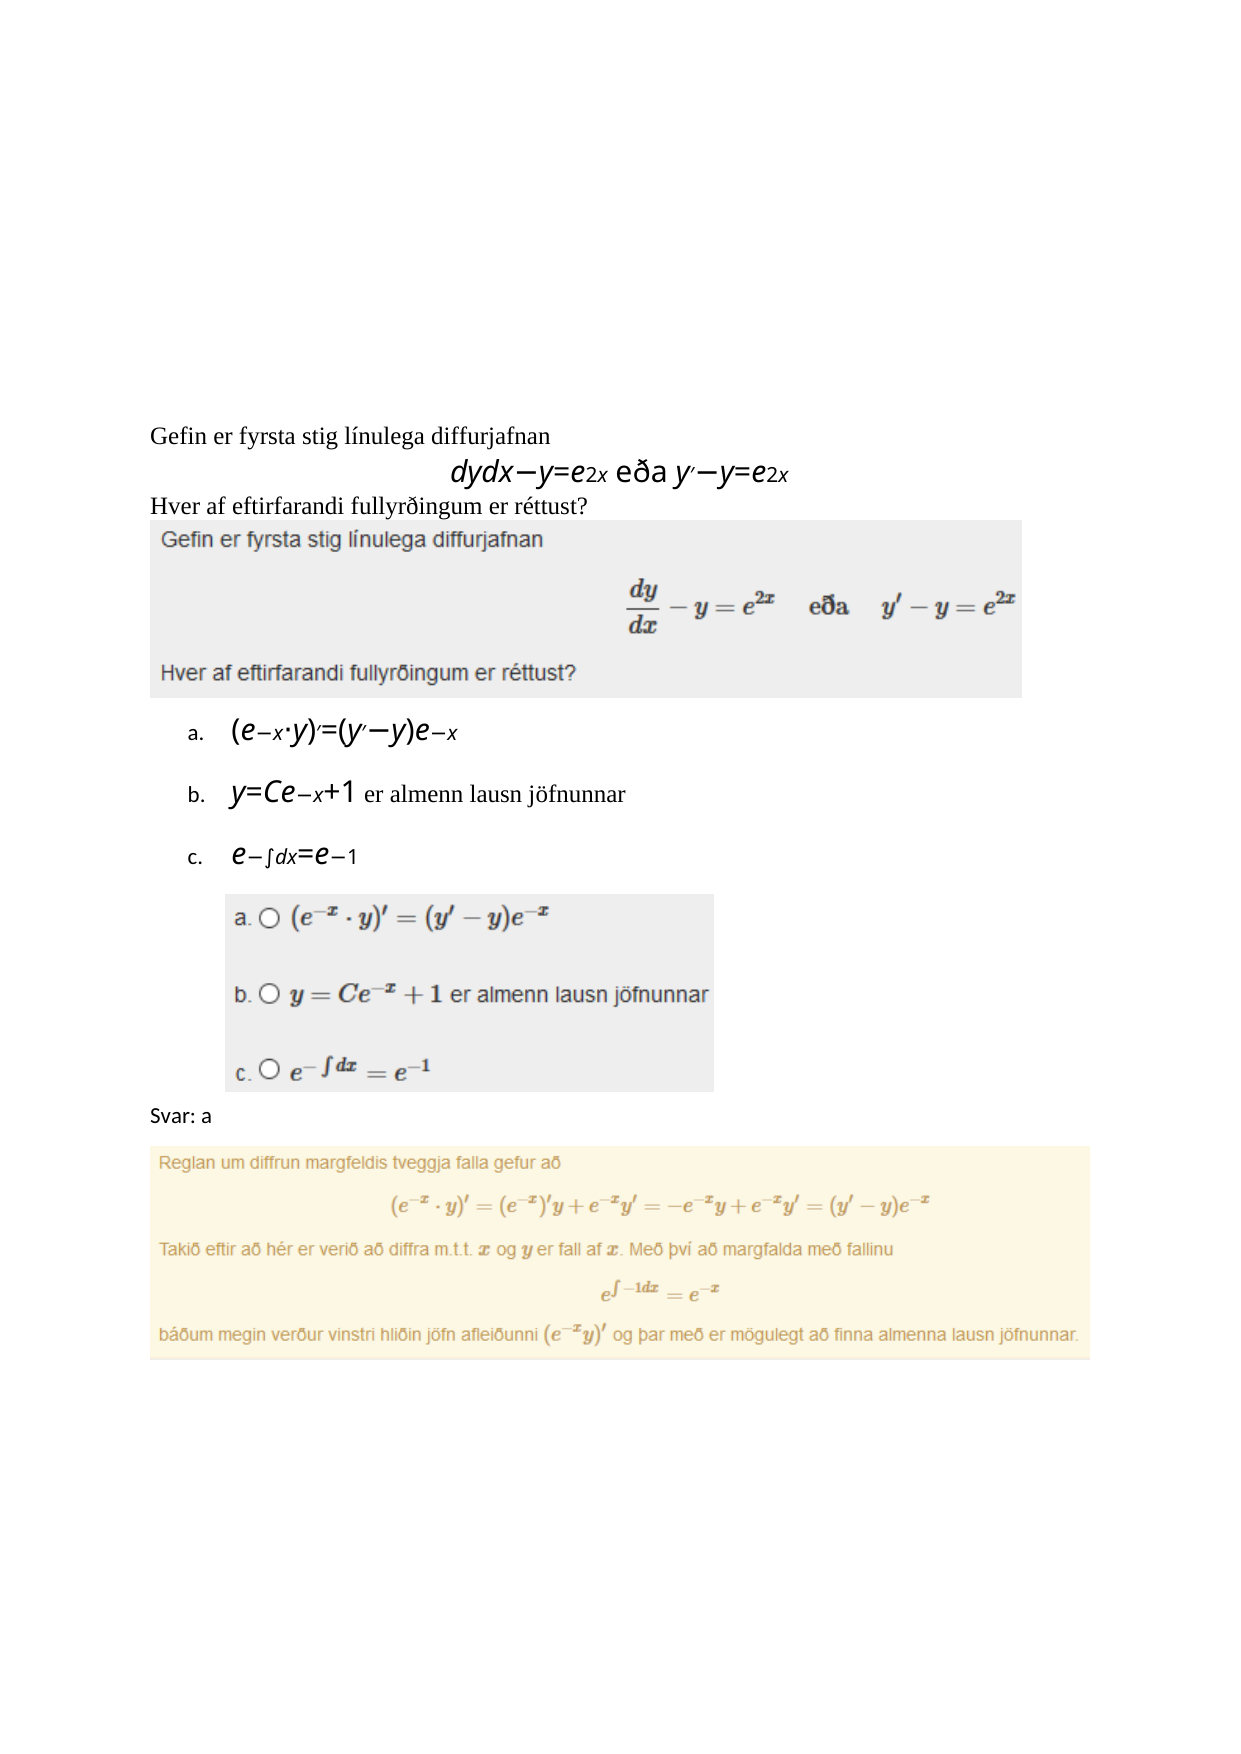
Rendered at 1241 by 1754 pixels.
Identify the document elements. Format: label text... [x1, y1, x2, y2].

text Svar: a [150, 1102, 1090, 1130]
text dydx−y=e2x eða y′−y=e2x [150, 450, 1090, 491]
list (e−x⋅y)′=(y′−y)e−x [187, 708, 1090, 749]
text Gefin er fyrsta stig línulega diffurjafnan [150, 421, 1090, 450]
text Hver af eftirfarandi fullyrðingum er réttust? [150, 491, 1090, 698]
list y=Ce−x+1 er almenn lausn jöfnunnar [187, 770, 1090, 812]
list e−∫dx=e−1 [187, 832, 1090, 873]
